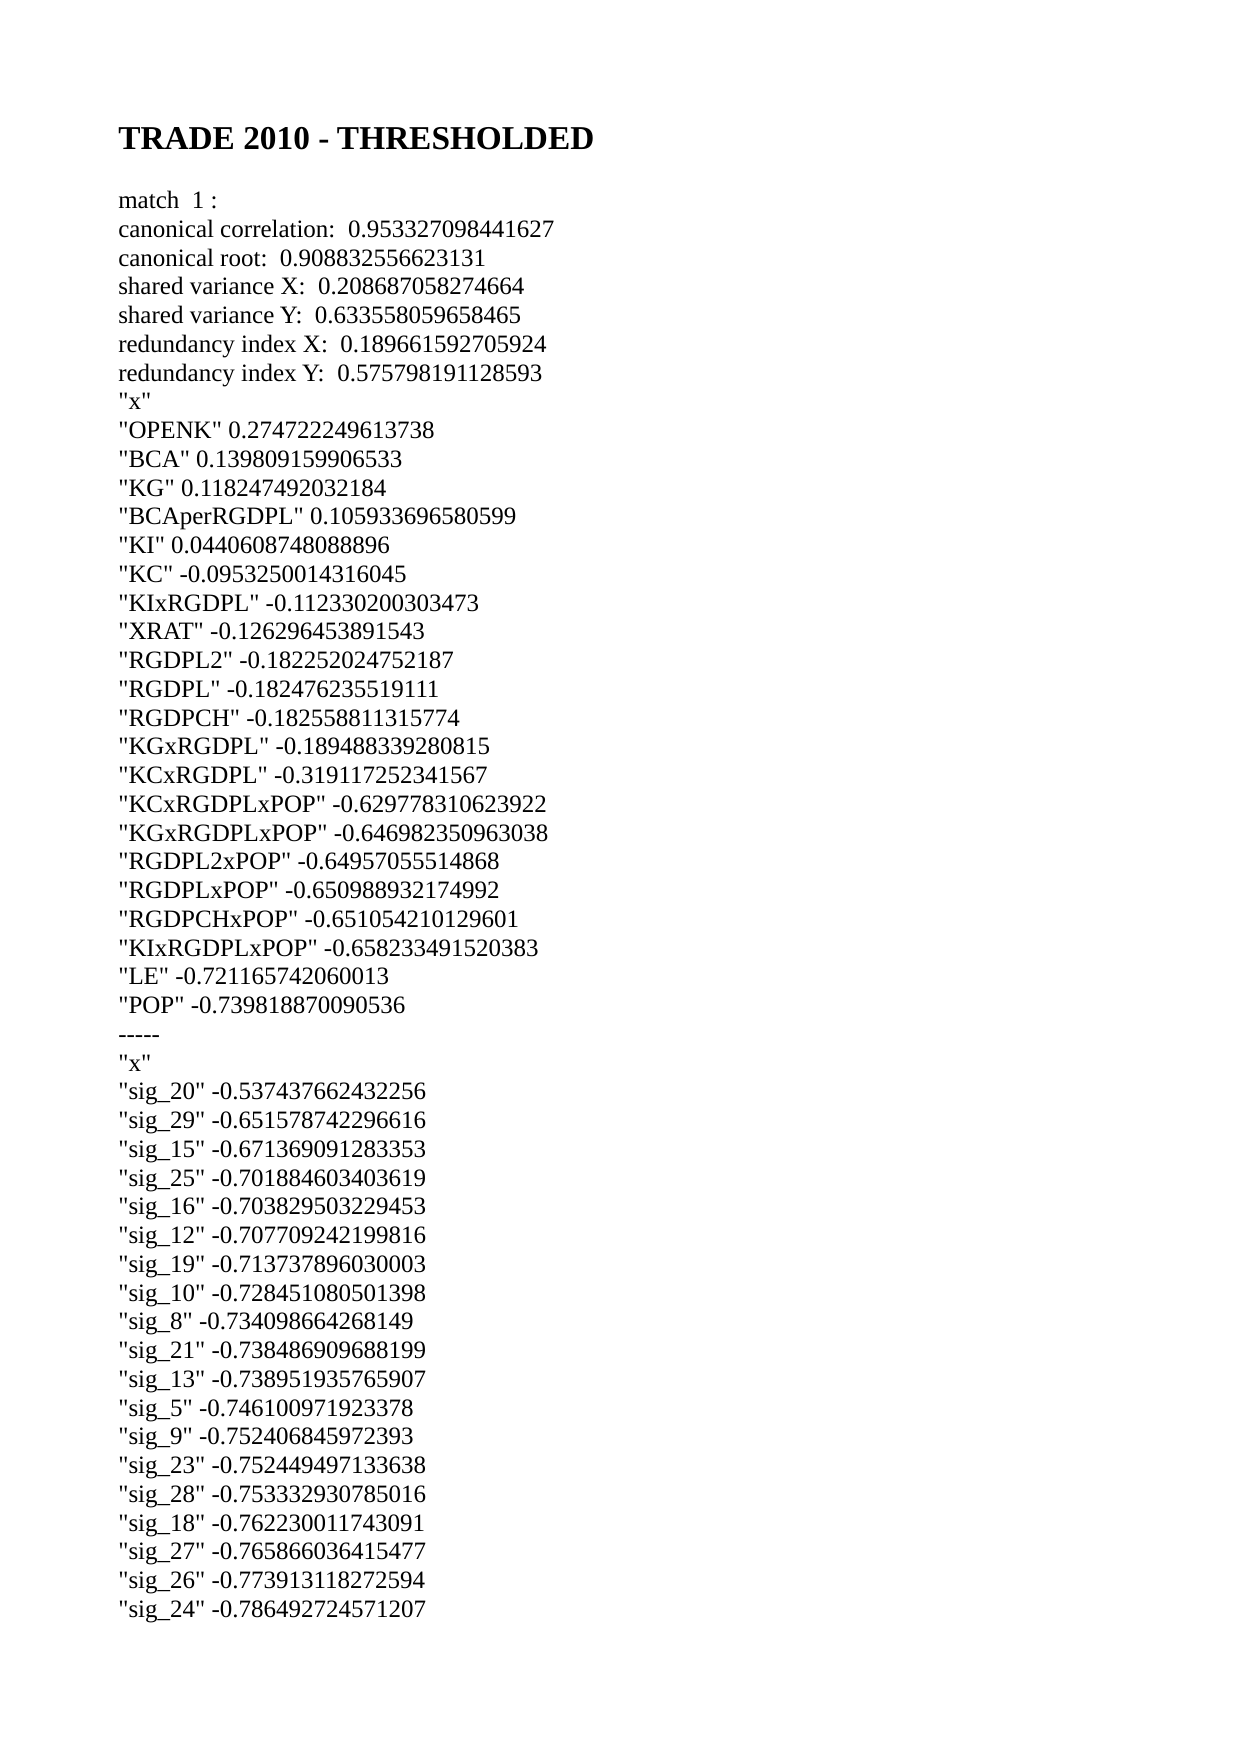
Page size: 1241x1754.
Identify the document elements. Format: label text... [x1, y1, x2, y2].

text shared variance Y: 0.633558059658465 [118, 300, 1122, 329]
text "sig_29" -0.651578742296616 [118, 1105, 1122, 1134]
text "KCxRGDPLxPOP" -0.629778310623922 [118, 789, 1122, 818]
text "KI" 0.0440608748088896 [118, 530, 1122, 559]
text "sig_18" -0.762230011743091 [118, 1508, 1122, 1536]
text ----- [118, 1019, 1122, 1048]
text "BCA" 0.139809159906533 [118, 444, 1122, 473]
text "RGDPCHxPOP" -0.651054210129601 [118, 904, 1122, 933]
text "LE" -0.721165742060013 [118, 961, 1122, 990]
text "sig_21" -0.738486909688199 [118, 1335, 1122, 1364]
text redundancy index Y: 0.575798191128593 [118, 358, 1122, 386]
text "RGDPL" -0.182476235519111 [118, 674, 1122, 703]
text redundancy index X: 0.189661592705924 [118, 329, 1122, 358]
text "KC" -0.0953250014316045 [118, 559, 1122, 588]
text "RGDPL2" -0.182252024752187 [118, 645, 1122, 674]
text "KIxRGDPL" -0.112330200303473 [118, 588, 1122, 616]
text "sig_24" -0.786492724571207 [118, 1594, 1122, 1623]
text "KIxRGDPLxPOP" -0.658233491520383 [118, 933, 1122, 961]
text "RGDPL2xPOP" -0.64957055514868 [118, 846, 1122, 875]
text "x" [118, 1048, 1122, 1076]
text "OPENK" 0.274722249613738 [118, 415, 1122, 444]
text "sig_23" -0.752449497133638 [118, 1450, 1122, 1479]
text "sig_12" -0.707709242199816 [118, 1220, 1122, 1249]
text "POP" -0.739818870090536 [118, 990, 1122, 1019]
text "sig_13" -0.738951935765907 [118, 1364, 1122, 1393]
text "sig_26" -0.773913118272594 [118, 1565, 1122, 1594]
text "KCxRGDPL" -0.319117252341567 [118, 760, 1122, 789]
text "BCAperRGDPL" 0.105933696580599 [118, 501, 1122, 530]
text "sig_25" -0.701884603403619 [118, 1163, 1122, 1191]
text "sig_28" -0.753332930785016 [118, 1479, 1122, 1508]
text "sig_20" -0.537437662432256 [118, 1076, 1122, 1105]
text TRADE 2010 - THRESHOLDED [118, 118, 1122, 156]
text "KGxRGDPLxPOP" -0.646982350963038 [118, 818, 1122, 846]
text match 1 : [118, 185, 1122, 214]
text "RGDPLxPOP" -0.650988932174992 [118, 875, 1122, 904]
text "sig_27" -0.765866036415477 [118, 1536, 1122, 1565]
text "sig_19" -0.713737896030003 [118, 1249, 1122, 1278]
text shared variance X: 0.208687058274664 [118, 271, 1122, 300]
text canonical root: 0.908832556623131 [118, 243, 1122, 271]
text "XRAT" -0.126296453891543 [118, 616, 1122, 645]
text "KGxRGDPL" -0.189488339280815 [118, 731, 1122, 760]
text "x" [118, 386, 1122, 415]
text "sig_10" -0.728451080501398 [118, 1278, 1122, 1306]
text "KG" 0.118247492032184 [118, 473, 1122, 501]
text "sig_9" -0.752406845972393 [118, 1421, 1122, 1450]
text "sig_16" -0.703829503229453 [118, 1191, 1122, 1220]
text canonical correlation: 0.953327098441627 [118, 214, 1122, 243]
text "sig_15" -0.671369091283353 [118, 1134, 1122, 1163]
text "RGDPCH" -0.182558811315774 [118, 703, 1122, 731]
text "sig_5" -0.746100971923378 [118, 1393, 1122, 1421]
text "sig_8" -0.734098664268149 [118, 1306, 1122, 1335]
